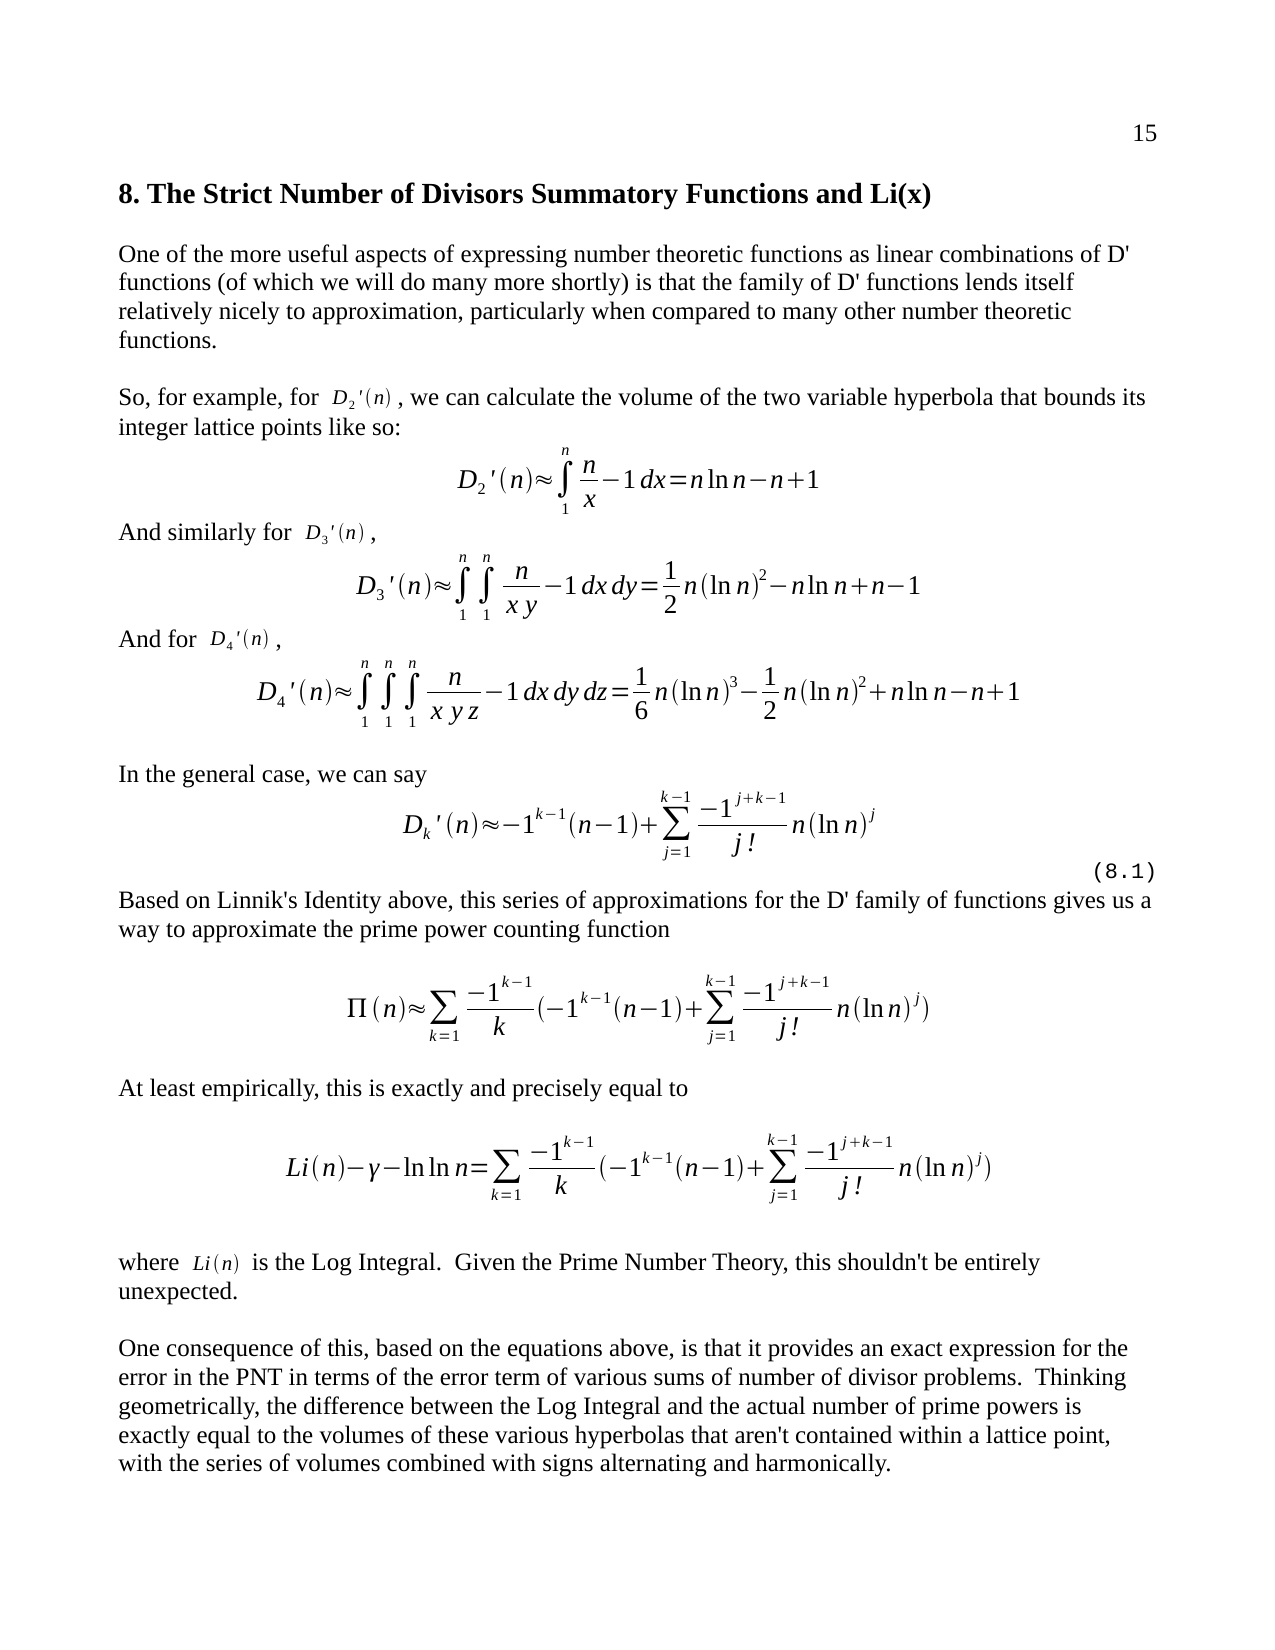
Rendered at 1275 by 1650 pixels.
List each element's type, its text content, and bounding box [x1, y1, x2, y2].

text (8.1) [118, 860, 1157, 885]
text where is the Log Integral. Given the Prime Number Theory, this shouldn't be entirely unexpected. [118, 1247, 1157, 1305]
text At least empirically, this is exactly and precisely equal to [118, 1073, 1157, 1102]
text So, for example, for , we can calculate the volume of the two variable hyperbola that bounds its integer lattice points like so: [118, 382, 1157, 441]
text And for , [118, 624, 1157, 653]
text One of the more useful aspects of expressing number theoretic functions as linear combinations of D' functions (of which we will do many more shortly) is that the family of D' functions lends itself relatively nicely to approximation, particularly when compared to many other number theoretic functions. [118, 239, 1157, 354]
text In the general case, we can say [118, 759, 1157, 787]
text And similarly for , [118, 517, 1157, 547]
text Based on Linnik's Identity above, this series of approximations for the D' family of functions gives us a way to approximate the prime power counting function [118, 885, 1157, 943]
text 8. The Strict Number of Divisors Summatory Functions and Li(x) [118, 176, 1157, 210]
text One consequence of this, based on the equations above, is that it provides an exact expression for the error in the PNT in terms of the error term of various sums of number of divisor problems. Thinking geometrically, the difference between the Log Integral and the actual number of prime powers is exactly equal to the volumes of these various hyperbolas that aren't contained within a lattice point, with the series of volumes combined with signs alternating and harmonically. [118, 1333, 1157, 1477]
